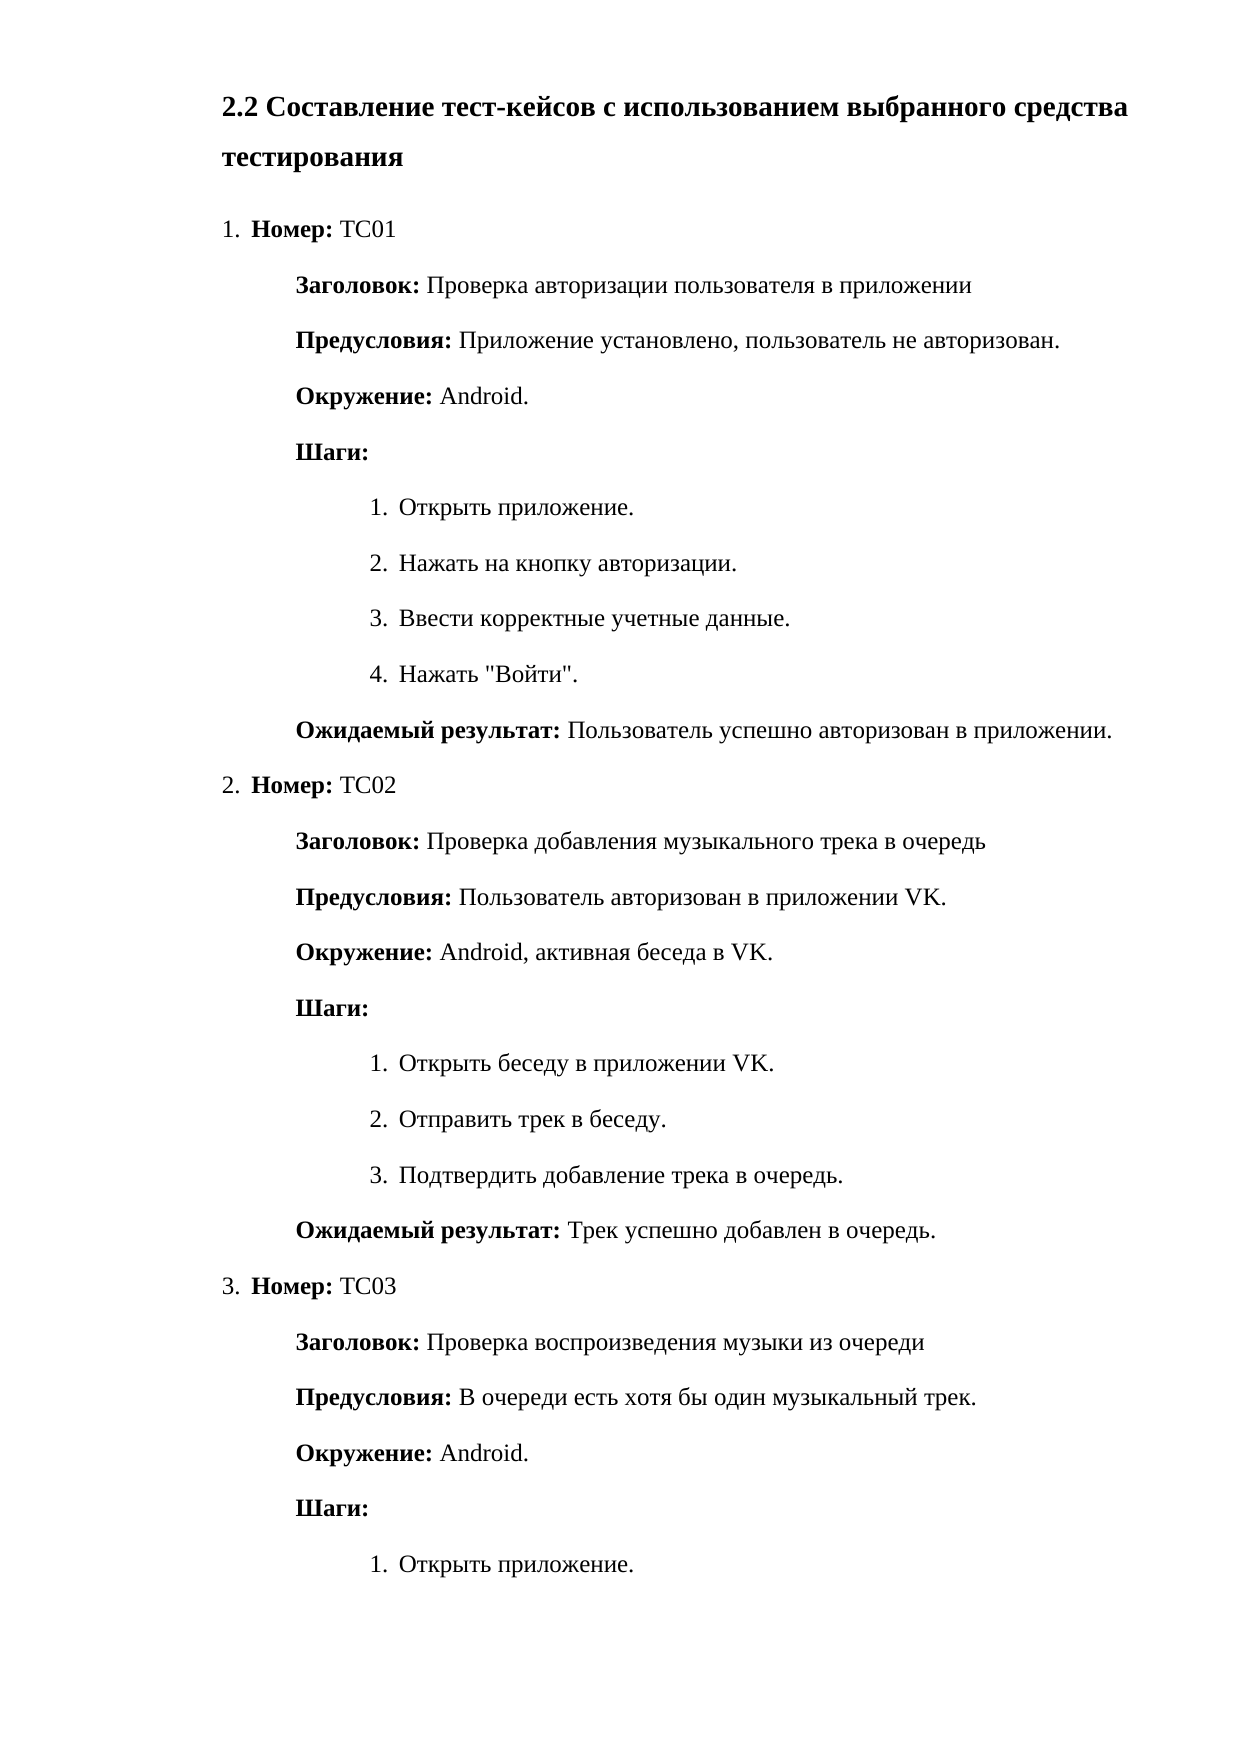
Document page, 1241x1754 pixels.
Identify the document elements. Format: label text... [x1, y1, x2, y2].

list Открыть беседу в приложении VK. [340, 1048, 1181, 1077]
list Заголовок: Проверка добавления музыкального трека в очередь [266, 826, 1181, 855]
list Подтвердить добавление трека в очередь. [340, 1160, 1181, 1188]
list Номер: TC01 [192, 214, 1181, 243]
list Заголовок: Проверка авторизации пользователя в приложении [266, 270, 1181, 298]
list Номер: TC02 [192, 770, 1181, 799]
list Окружение: Android. [266, 381, 1181, 410]
list Номер: TC03 [192, 1271, 1181, 1300]
list Ожидаемый результат: Трек успешно добавлен в очередь. [266, 1215, 1181, 1244]
list Ожидаемый результат: Пользователь успешно авторизован в приложении. [266, 715, 1181, 743]
list Заголовок: Проверка воспроизведения музыки из очереди [266, 1327, 1181, 1355]
list Предусловия: Приложение установлено, пользователь не авторизован. [266, 325, 1181, 354]
list Отправить трек в беседу. [340, 1104, 1181, 1133]
list Предусловия: В очереди есть хотя бы один музыкальный трек. [266, 1382, 1181, 1411]
list Шаги: [266, 993, 1181, 1022]
list Окружение: Android, активная беседа в VK. [266, 937, 1181, 966]
subtitle 2.2 Составление тест-кейсов с использованием выбранного средства тестирования [222, 89, 1181, 172]
list Открыть приложение. [340, 1549, 1181, 1578]
list Шаги: [266, 437, 1181, 465]
list Нажать на кнопку авторизации. [340, 548, 1181, 577]
list Ввести корректные учетные данные. [340, 603, 1181, 632]
list Нажать "Войти". [340, 659, 1181, 688]
list Окружение: Android. [266, 1438, 1181, 1467]
list Открыть приложение. [340, 492, 1181, 521]
list Предусловия: Пользователь авторизован в приложении VK. [266, 882, 1181, 910]
list Шаги: [266, 1493, 1181, 1522]
